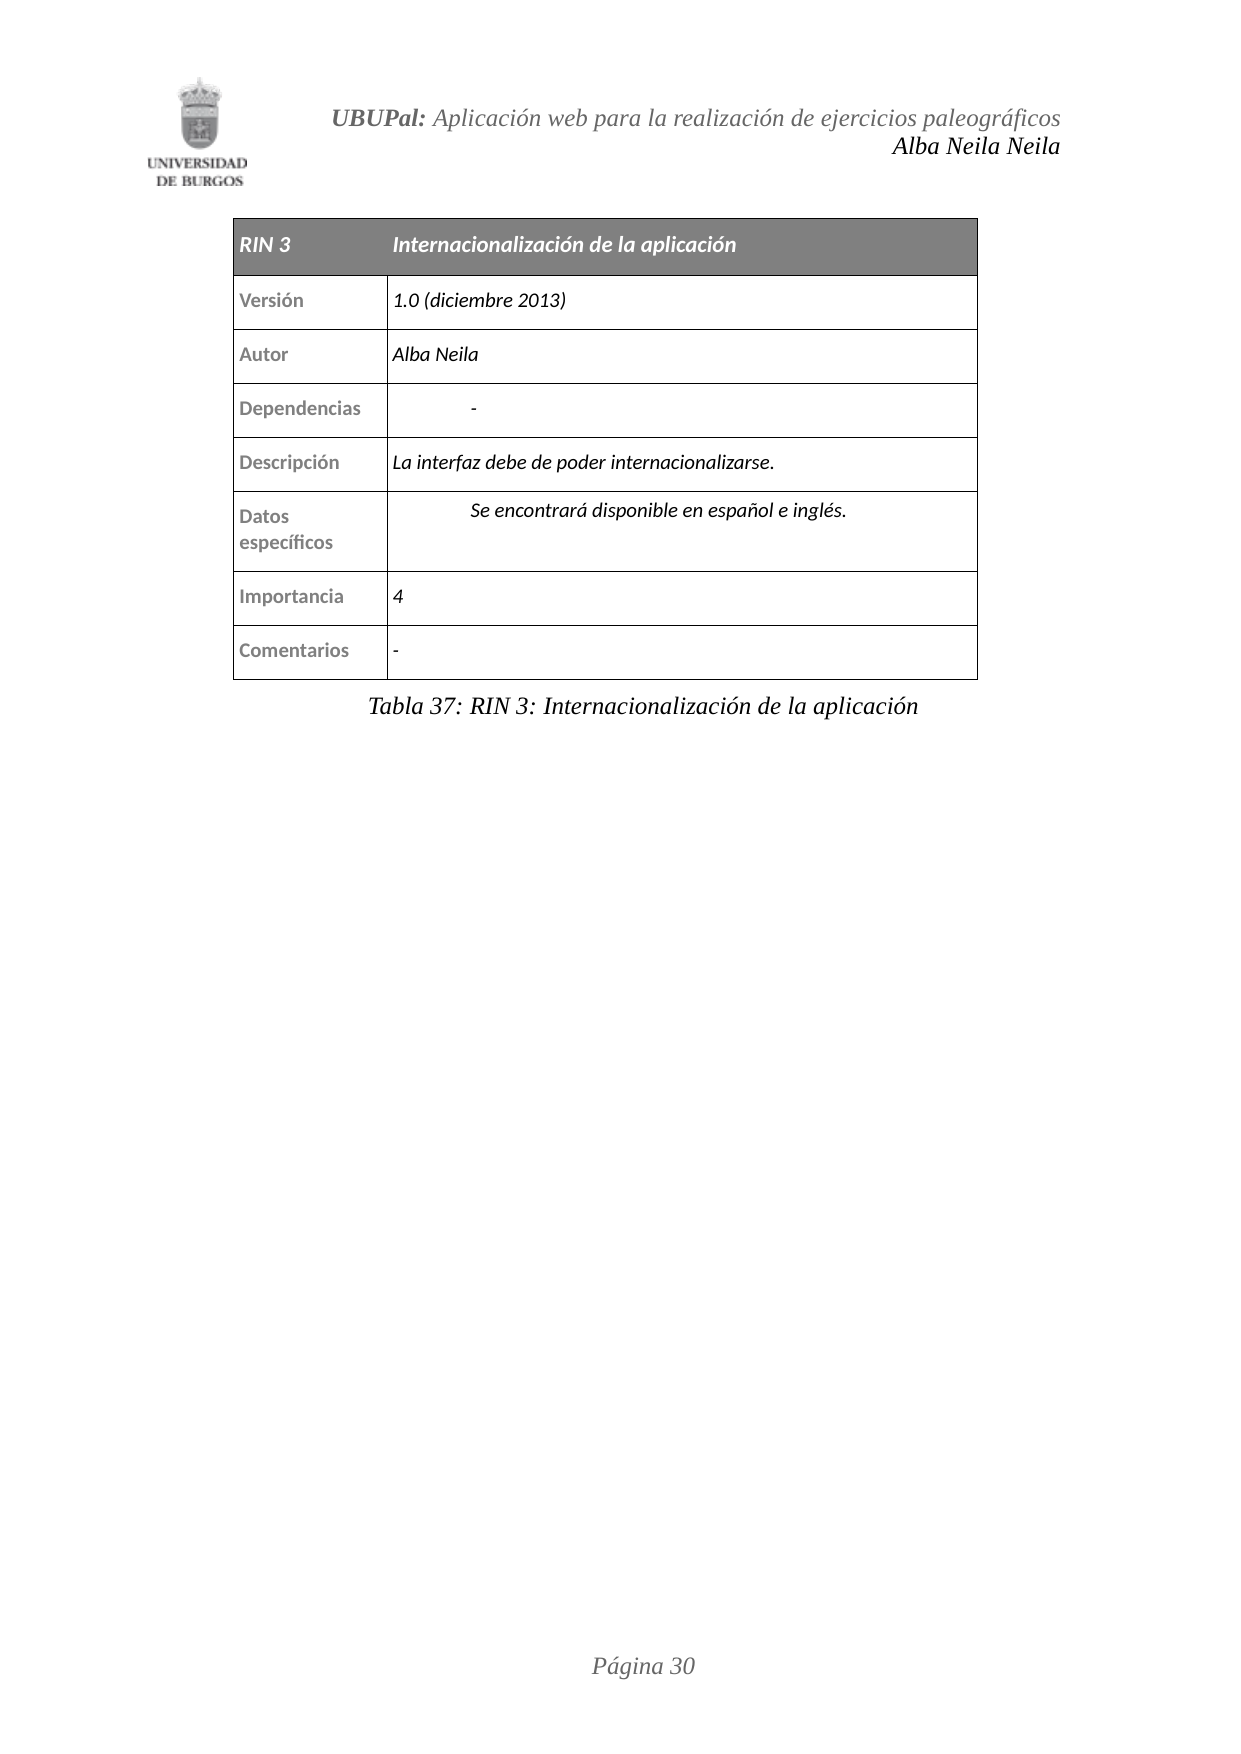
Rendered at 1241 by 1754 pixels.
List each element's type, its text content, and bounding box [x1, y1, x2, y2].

table_cell 1.0 (diciembre 2013) [388, 276, 977, 329]
table_cell Alba Neila [388, 330, 977, 383]
table_cell - [388, 384, 977, 437]
table_header Internacionalización de la aplicación [387, 219, 977, 275]
table_cell Datos específicos [234, 492, 387, 571]
table_cell Descripción [234, 438, 387, 491]
picture [147, 77, 247, 186]
table_cell - [388, 626, 977, 679]
table_cell Importancia [234, 572, 387, 625]
table_header RIN 3 [234, 219, 387, 275]
table_cell Autor [234, 330, 387, 383]
table_cell Versión [234, 276, 387, 329]
table_cell Comentarios [234, 626, 387, 679]
text Tabla : RIN 3: Internacionalización de la aplicación [226, 691, 1063, 720]
table_cell La interfaz debe de poder internacionalizarse. [388, 438, 977, 491]
table_cell Se encontrará disponible en español e inglés. [388, 492, 977, 571]
table_cell 4 [388, 572, 977, 625]
table_cell Dependencias [234, 384, 387, 437]
